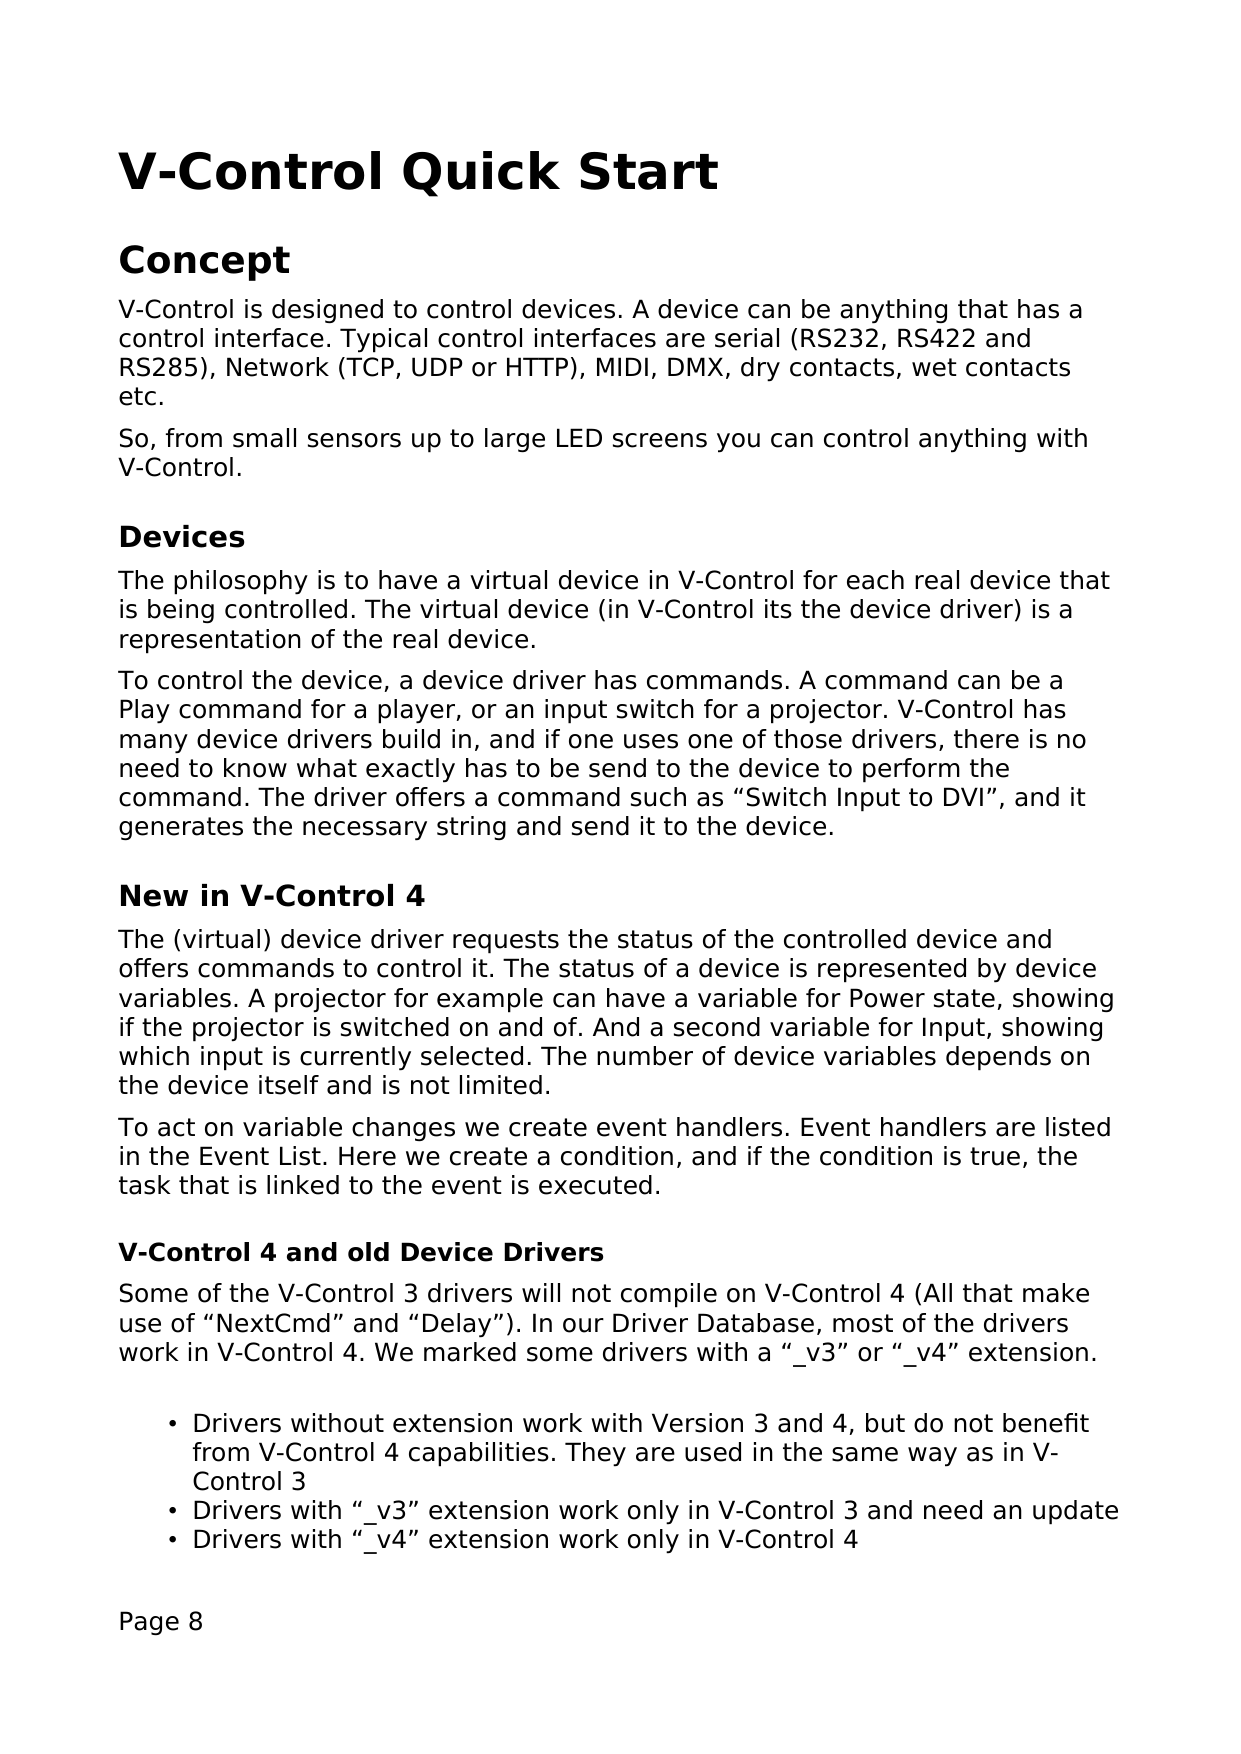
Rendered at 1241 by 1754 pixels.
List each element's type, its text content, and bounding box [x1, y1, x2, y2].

text V-Control is designed to control devices. A device can be anything that has a control interface. Typical control interfaces are serial (RS232, RS422 and RS285), Network (TCP, UDP or HTTP), MIDI, DMX, dry contacts, wet contacts etc. [118, 295, 1122, 412]
list Drivers with “_v4” extension work only in V-Control 4 [177, 1526, 1122, 1555]
subtitle Devices [118, 520, 1122, 554]
text To act on variable changes we create event handlers. Event handlers are listed in the Event List. Here we create a condition, and if the condition is true, the task that is linked to the event is executed. [118, 1113, 1122, 1200]
list Drivers without extension work with Version 3 and 4, but do not benefit from V-Control 4 capabilities. They are used in the same way as in V-Control 3 [177, 1409, 1122, 1497]
text Some of the V-Control 3 drivers will not compile on V-Control 4 (All that make use of “NextCmd” and “Delay”). In our Driver Database, most of the drivers work in V-Control 4. We marked some drivers with a “_v3” or “_v4” extension. [118, 1279, 1122, 1367]
text So, from small sensors up to large LED screens you can control anything with V-Control. [118, 424, 1122, 482]
subtitle V-Control 4 and old Device Drivers [118, 1238, 1122, 1267]
subtitle New in V-Control 4 [118, 879, 1122, 913]
list Drivers with “_v3” extension work only in V-Control 3 and need an update [177, 1497, 1122, 1526]
text To control the device, a device driver has commands. A command can be a Play command for a player, or an input switch for a projector. V-Control has many device drivers build in, and if one uses one of those drivers, there is no need to know what exactly has to be send to the device to perform the command. The driver offers a command such as “Switch Input to DVI”, and it generates the necessary string and send it to the device. [118, 666, 1122, 841]
text The philosophy is to have a virtual device in V-Control for each real device that is being controlled. The virtual device (in V-Control its the device driver) is a representation of the real device. [118, 566, 1122, 654]
subtitle V-Control Quick Start [118, 143, 1122, 201]
text The (virtual) device driver requests the status of the controlled device and offers commands to control it. The status of a device is represented by device variables. A projector for example can have a variable for Power state, showing if the projector is switched on and of. And a second variable for Input, showing which input is currently selected. The number of device variables depends on the device itself and is not limited. [118, 925, 1122, 1100]
subtitle Concept [118, 239, 1122, 282]
